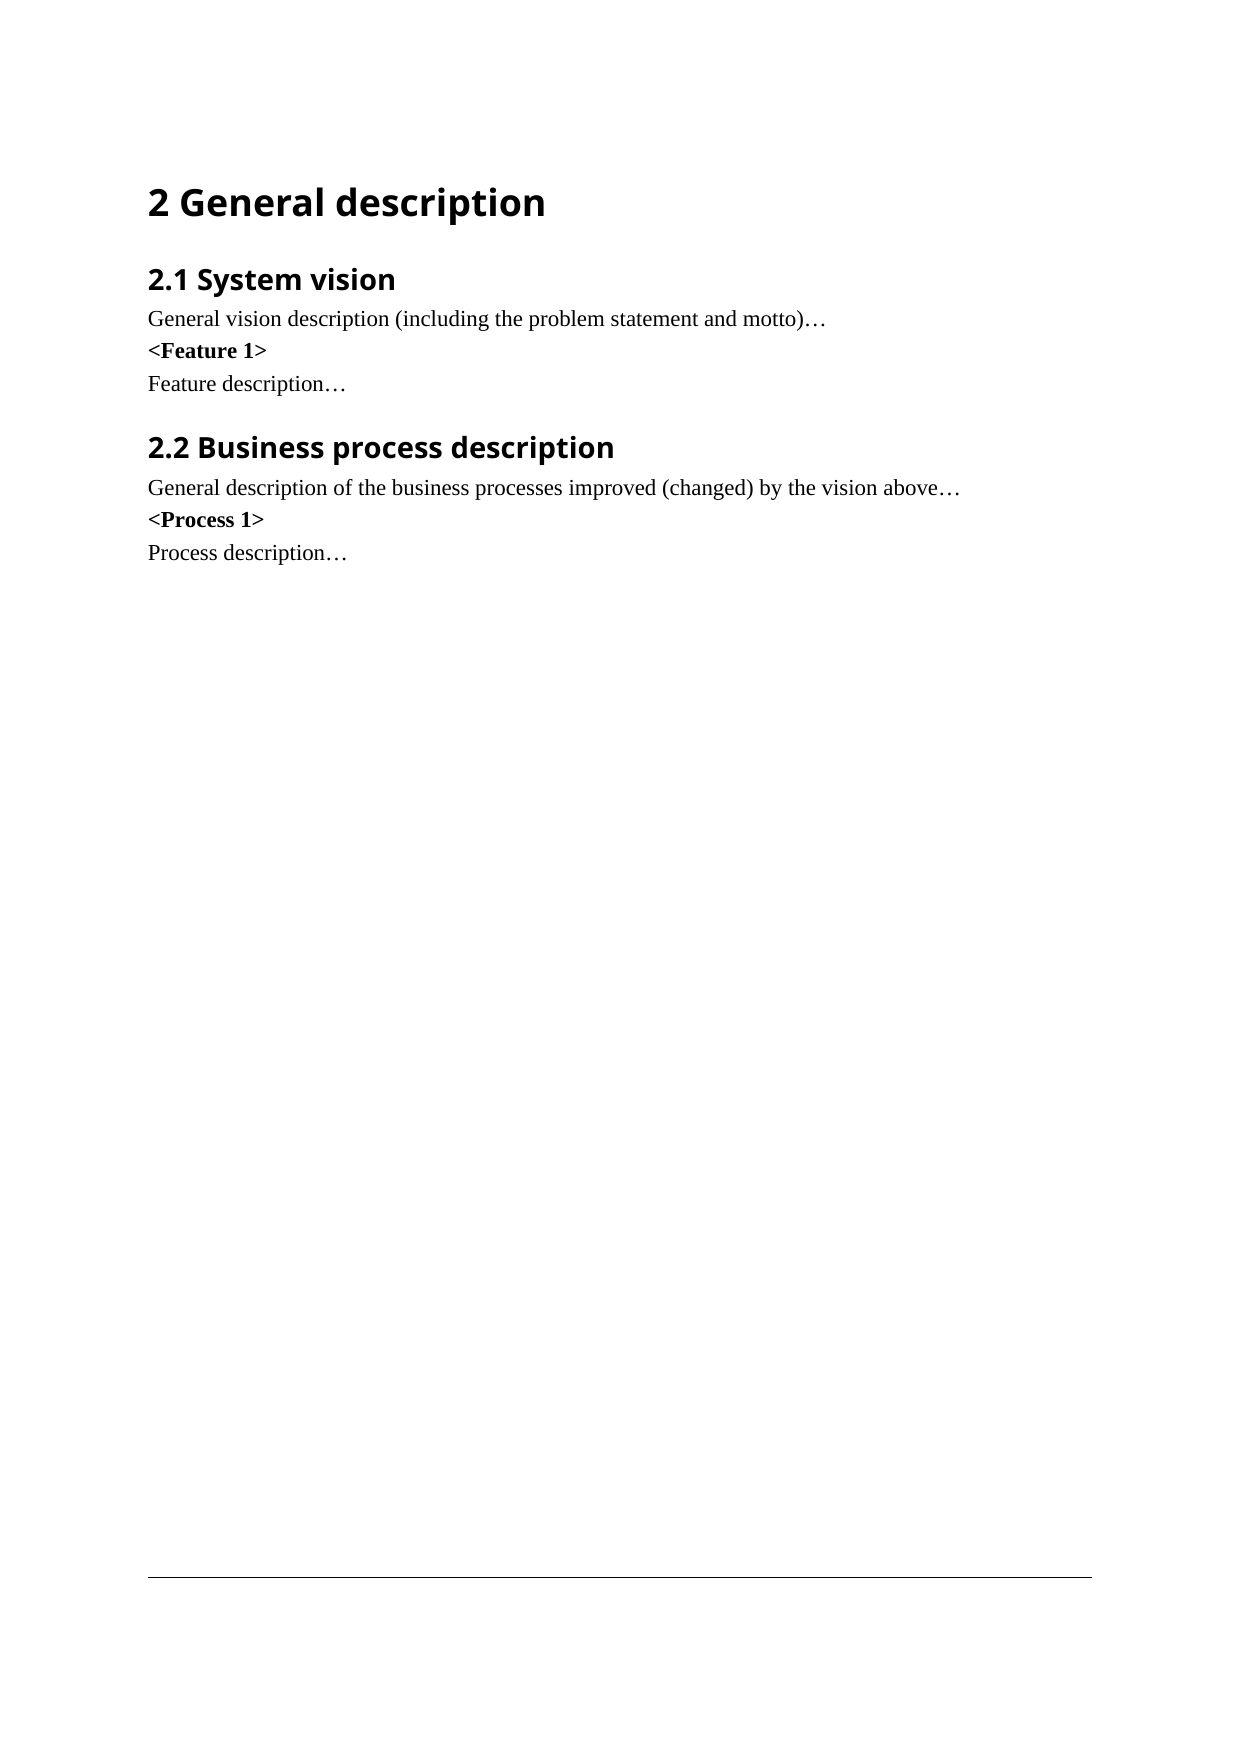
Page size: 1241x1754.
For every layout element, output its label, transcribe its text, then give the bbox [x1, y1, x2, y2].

text General description of the business processes improved (changed) by the vision above… [148, 474, 1092, 500]
text <Feature 1> [148, 337, 1092, 364]
subtitle 2.1 System vision [148, 259, 1092, 299]
text Feature description… [148, 370, 1092, 396]
text <Process 1> [148, 506, 1092, 533]
text General vision description (including the problem statement and motto)… [148, 305, 1092, 331]
subtitle 2.2 Business process description [148, 428, 1092, 467]
subtitle 2 General description [148, 177, 1092, 228]
text Process description… [148, 539, 1092, 565]
